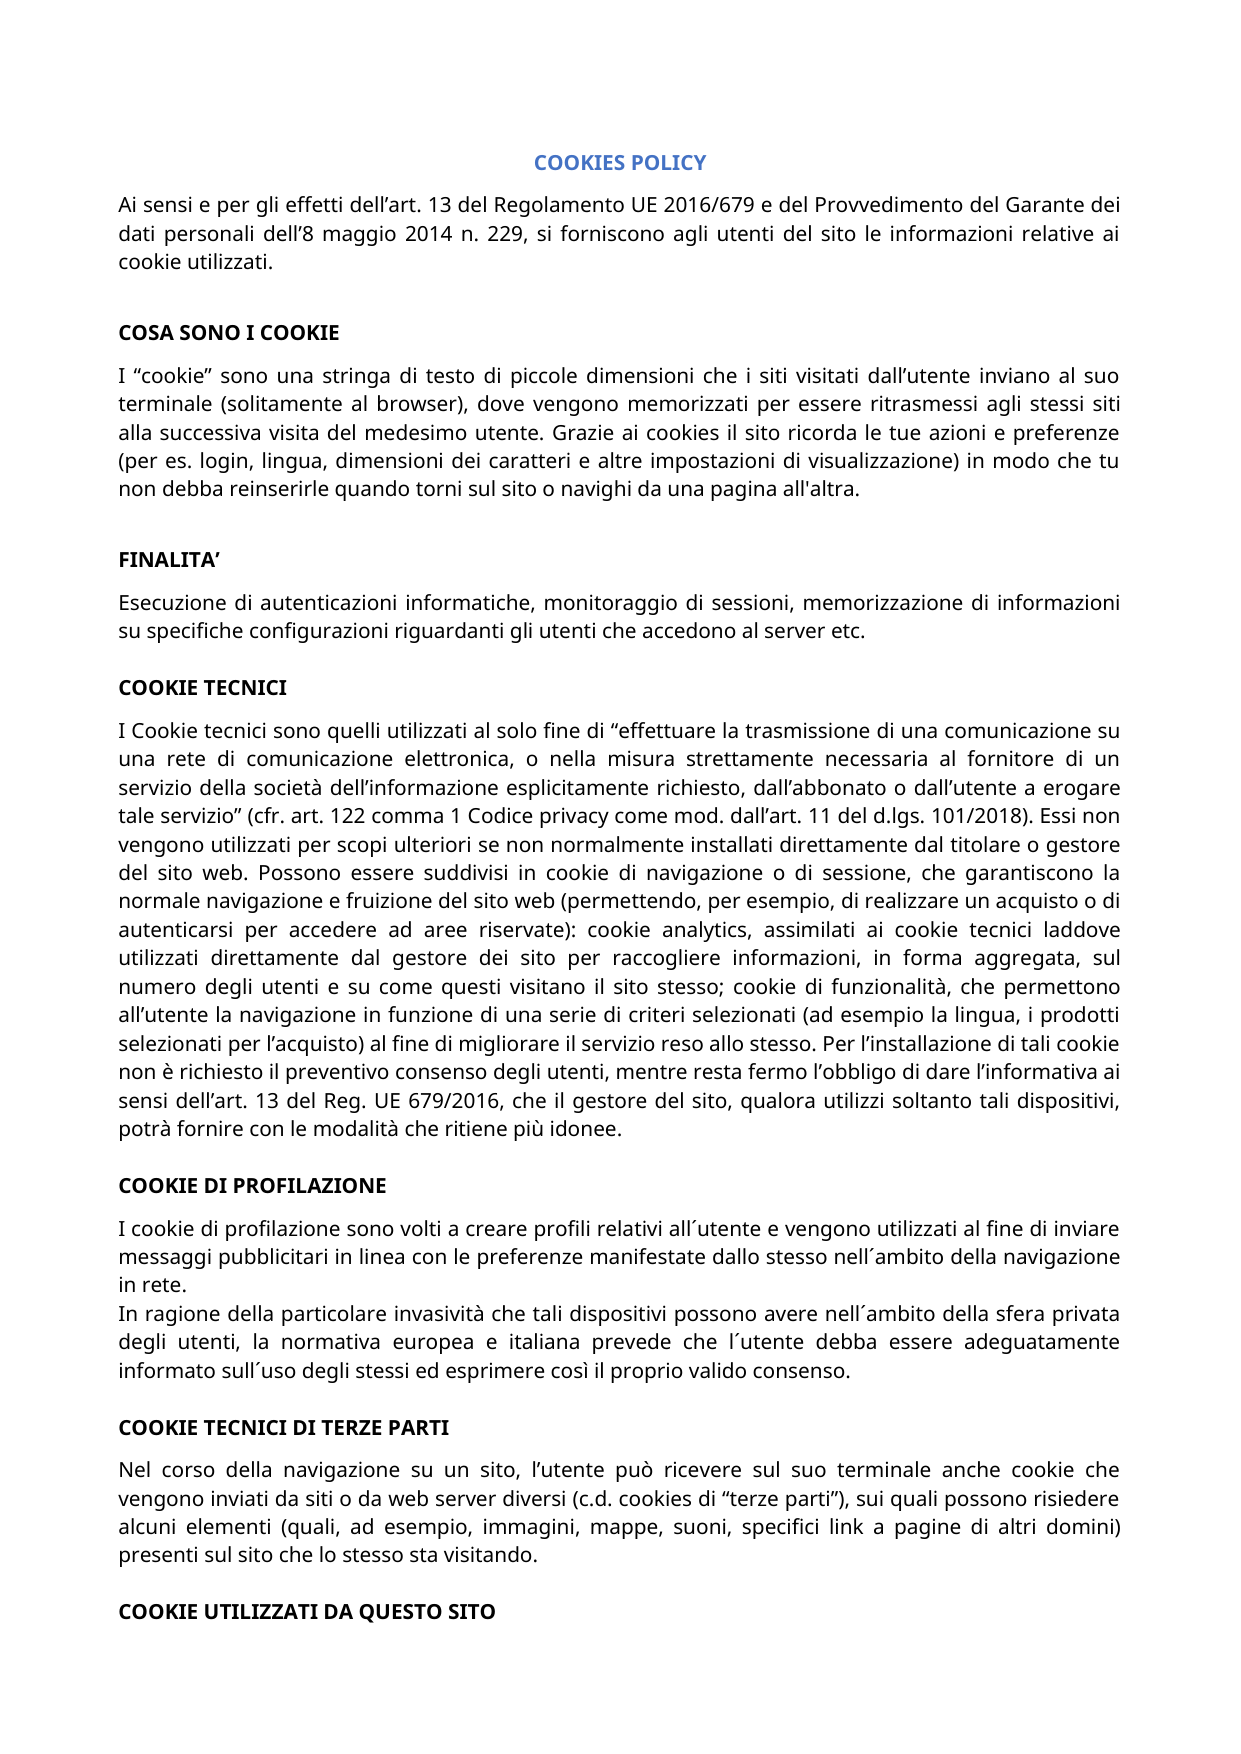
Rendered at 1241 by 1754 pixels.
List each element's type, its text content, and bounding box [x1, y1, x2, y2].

text In ragione della particolare invasività che tali dispositivi possono avere nell´ambito della sfera privata degli utenti, la normativa europea e italiana prevede che l´utente debba essere adeguatamente informato sull´uso degli stessi ed esprimere così il proprio valido consenso. [118, 1299, 1122, 1384]
text Esecuzione di autenticazioni informatiche, monitoraggio di sessioni, memorizzazione di informazioni su specifiche configurazioni riguardanti gli utenti che accedono al server etc. [118, 588, 1122, 645]
text COOKIE TECNICI DI TERZE PARTI [118, 1413, 1122, 1441]
text Ai sensi e per gli effetti dell’art. 13 del Regolamento UE 2016/679 e del Provvedimento del Garante dei dati personali dell’8 maggio 2014 n. 229, si forniscono agli utenti del sito le informazioni relative ai cookie utilizzati. [118, 190, 1122, 276]
text COOKIE DI PROFILAZIONE [118, 1171, 1122, 1199]
text COSA SONO I COOKIE [118, 318, 1122, 347]
text COOKIE UTILIZZATI DA QUESTO SITO [118, 1597, 1122, 1626]
text Nel corso della navigazione su un sito, l’utente può ricevere sul suo terminale anche cookie che vengono inviati da siti o da web server diversi (c.d. cookies di “terze parti”), sui quali possono risiedere alcuni elementi (quali, ad esempio, immagini, mappe, suoni, specifici link a pagine di altri domini) presenti sul sito che lo stesso sta visitando. [118, 1455, 1122, 1569]
text I cookie di profilazione sono volti a creare profili relativi all´utente e vengono utilizzati al fine di inviare messaggi pubblicitari in linea con le preferenze manifestate dallo stesso nell´ambito della navigazione in rete. [118, 1214, 1122, 1299]
text I “cookie” sono una stringa di testo di piccole dimensioni che i siti visitati dall’utente inviano al suo terminale (solitamente al browser), dove vengono memorizzati per essere ritrasmessi agli stessi siti alla successiva visita del medesimo utente. Grazie ai cookies il sito ricorda le tue azioni e preferenze (per es. login, lingua, dimensioni dei caratteri e altre impostazioni di visualizzazione) in modo che tu non debba reinserirle quando torni sul sito o navighi da una pagina all'altra. [118, 361, 1122, 503]
text I Cookie tecnici sono quelli utilizzati al solo fine di “effettuare la trasmissione di una comunicazione su una rete di comunicazione elettronica, o nella misura strettamente necessaria al fornitore di un servizio della società dell’informazione esplicitamente richiesto, dall’abbonato o dall’utente a erogare tale servizio” (cfr. art. 122 comma 1 Codice privacy come mod. dall’art. 11 del d.lgs. 101/2018). Essi non vengono utilizzati per scopi ulteriori se non normalmente installati direttamente dal titolare o gestore del sito web. Possono essere suddivisi in cookie di navigazione o di sessione, che garantiscono la normale navigazione e fruizione del sito web (permettendo, per esempio, di realizzare un acquisto o di autenticarsi per accedere ad aree riservate): cookie analytics, assimilati ai cookie tecnici laddove utilizzati direttamente dal gestore dei sito per raccogliere informazioni, in forma aggregata, sul numero degli utenti e su come questi visitano il sito stesso; cookie di funzionalità, che permettono all’utente la navigazione in funzione di una serie di criteri selezionati (ad esempio la lingua, i prodotti selezionati per l’acquisto) al fine di migliorare il servizio reso allo stesso. Per l’installazione di tali cookie non è richiesto il preventivo consenso degli utenti, mentre resta fermo l’obbligo di dare l’informativa ai sensi dell’art. 13 del Reg. UE 679/2016, che il gestore del sito, qualora utilizzi soltanto tali dispositivi, potrà fornire con le modalità che ritiene più idonee. [118, 716, 1122, 1143]
text COOKIE TECNICI [118, 673, 1122, 702]
text FINALITA’ [118, 546, 1122, 574]
text COOKIES POLICY [118, 148, 1122, 176]
